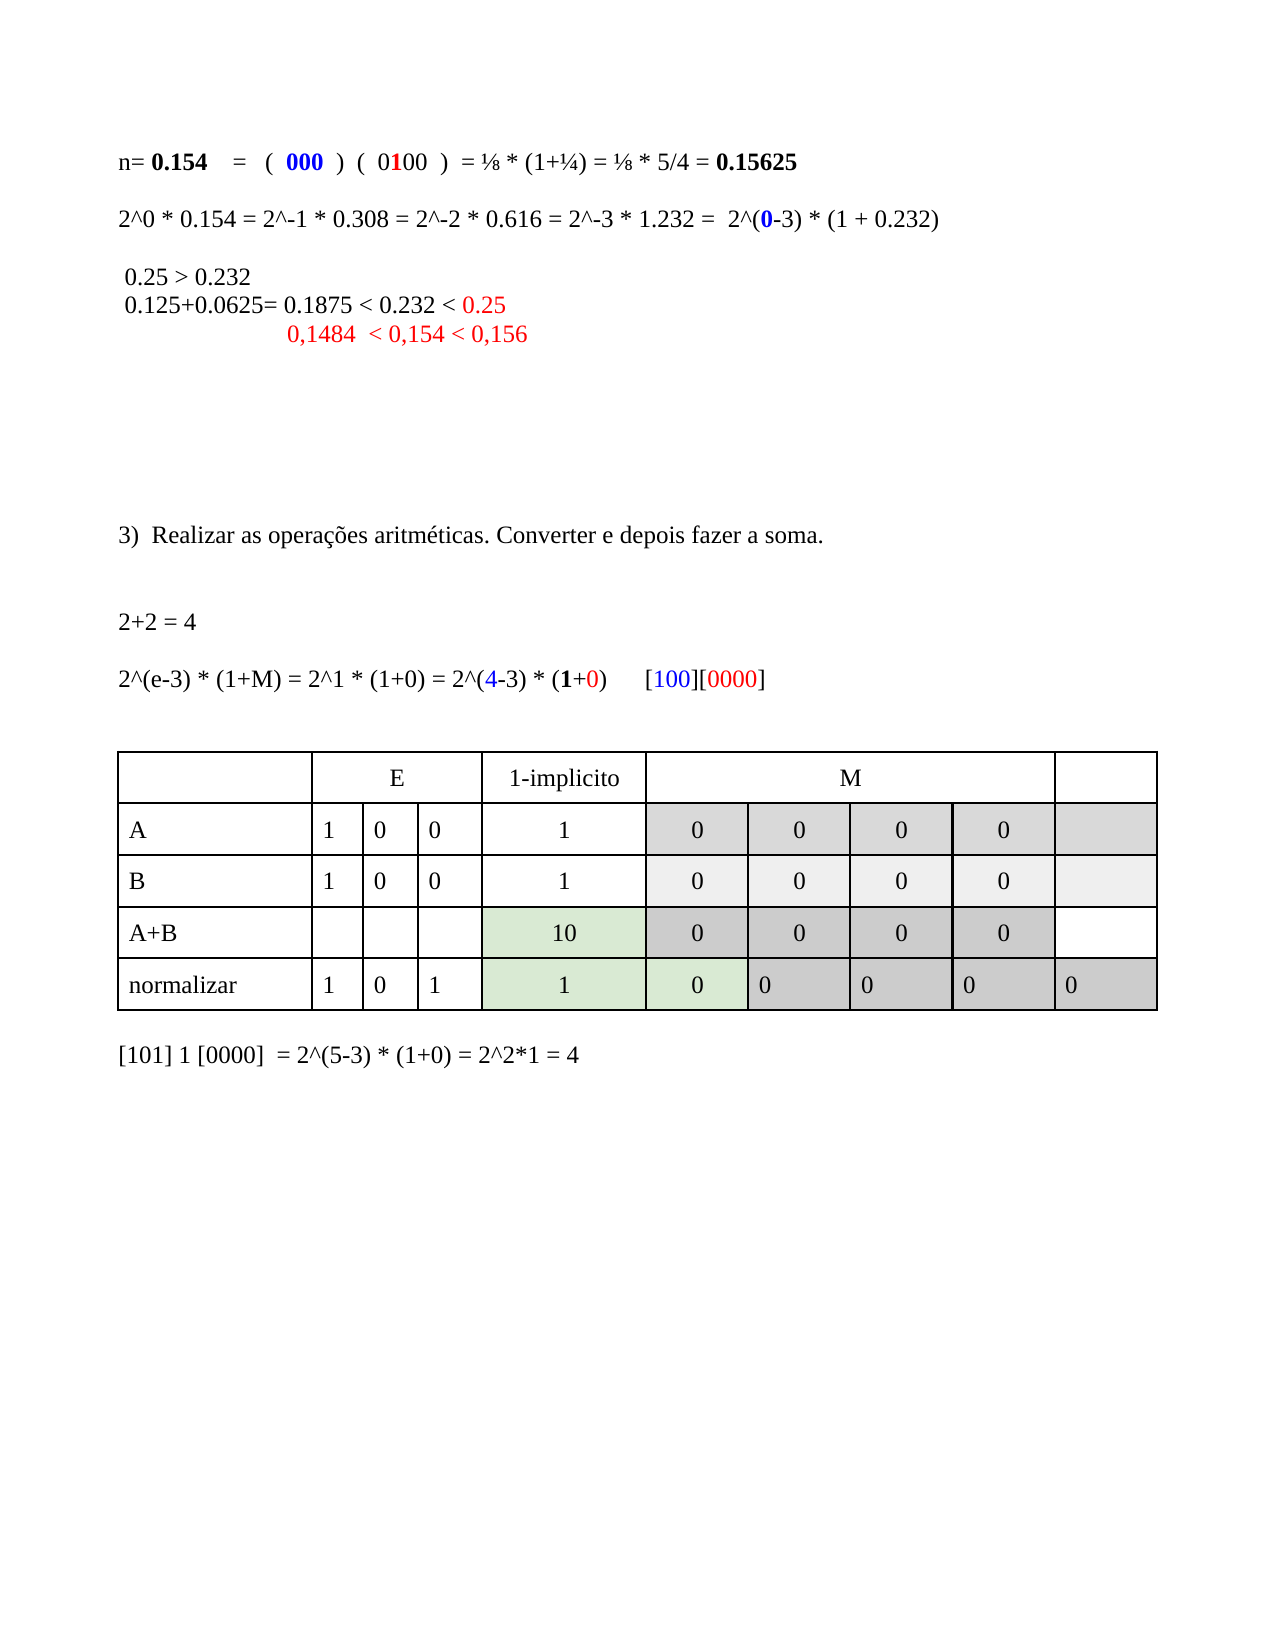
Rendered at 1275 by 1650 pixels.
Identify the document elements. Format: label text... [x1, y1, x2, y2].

table_cell 0 [749, 856, 849, 906]
table_cell 0 [749, 804, 849, 854]
table_header E [313, 753, 481, 802]
text 0,1484 < 0,154 < 0,156 [118, 319, 1157, 348]
table_header [119, 753, 311, 802]
table_cell 0 [364, 856, 417, 906]
table_cell [364, 908, 417, 957]
table_cell [419, 908, 481, 957]
table_cell 0 [954, 856, 1054, 906]
table_cell 1 [313, 804, 362, 854]
table_cell 0 [364, 959, 417, 1009]
table_cell 0 [749, 959, 849, 1009]
table_cell 1 [483, 804, 645, 854]
table_cell [1056, 804, 1156, 854]
table_cell 10 [483, 908, 645, 957]
table_cell 0 [647, 959, 747, 1009]
text 2+2 = 4 [118, 607, 1157, 636]
table_cell 1 [419, 959, 481, 1009]
text n= 0.154 = ( 000 ) ( 0100 ) = ⅛ * (1+¼) = ⅛ * 5/4 = 0.15625 [118, 147, 1157, 176]
table_header 1-implicito [483, 753, 645, 802]
text 2^0 * 0.154 = 2^-1 * 0.308 = 2^-2 * 0.616 = 2^-3 * 1.232 = 2^(0-3) * (1 + 0.232) [118, 204, 1157, 233]
table_cell 0 [647, 908, 747, 957]
table_cell B [119, 856, 311, 906]
table_cell 0 [851, 908, 951, 957]
text 3) Realizar as operações aritméticas. Converter e depois fazer a soma. [118, 521, 1157, 549]
table_cell 0 [419, 856, 481, 906]
table_cell 0 [419, 804, 481, 854]
table_cell 0 [954, 804, 1054, 854]
table_cell 0 [851, 856, 951, 906]
table_cell A+B [119, 908, 311, 957]
table_cell 0 [647, 856, 747, 906]
table_cell 0 [1056, 959, 1156, 1009]
text 0.25 > 0.232 [118, 262, 1157, 291]
table_cell 0 [851, 804, 951, 854]
table_cell 1 [483, 856, 645, 906]
table_header [1056, 753, 1156, 802]
table_cell 0 [954, 959, 1054, 1009]
table_cell 0 [647, 804, 747, 854]
table_cell [313, 908, 362, 957]
text 0.125+0.0625= 0.1875 < 0.232 < 0.25 [118, 291, 1157, 319]
table_cell 1 [483, 959, 645, 1009]
table_header M [647, 753, 1054, 802]
text [101] 1 [0000] = 2^(5-3) * (1+0) = 2^2*1 = 4 [118, 1040, 1157, 1068]
table_cell 0 [851, 959, 951, 1009]
table_cell 1 [313, 959, 362, 1009]
table_cell 0 [749, 908, 849, 957]
table_cell [1056, 856, 1156, 906]
text 2^(e-3) * (1+M) = 2^1 * (1+0) = 2^(4-3) * (1+0) [100][0000] [118, 664, 1157, 693]
table_cell [1056, 908, 1156, 957]
table_cell 0 [364, 804, 417, 854]
table_cell normalizar [119, 959, 311, 1009]
table_cell 0 [954, 908, 1054, 957]
table_cell 1 [313, 856, 362, 906]
table_cell A [119, 804, 311, 854]
